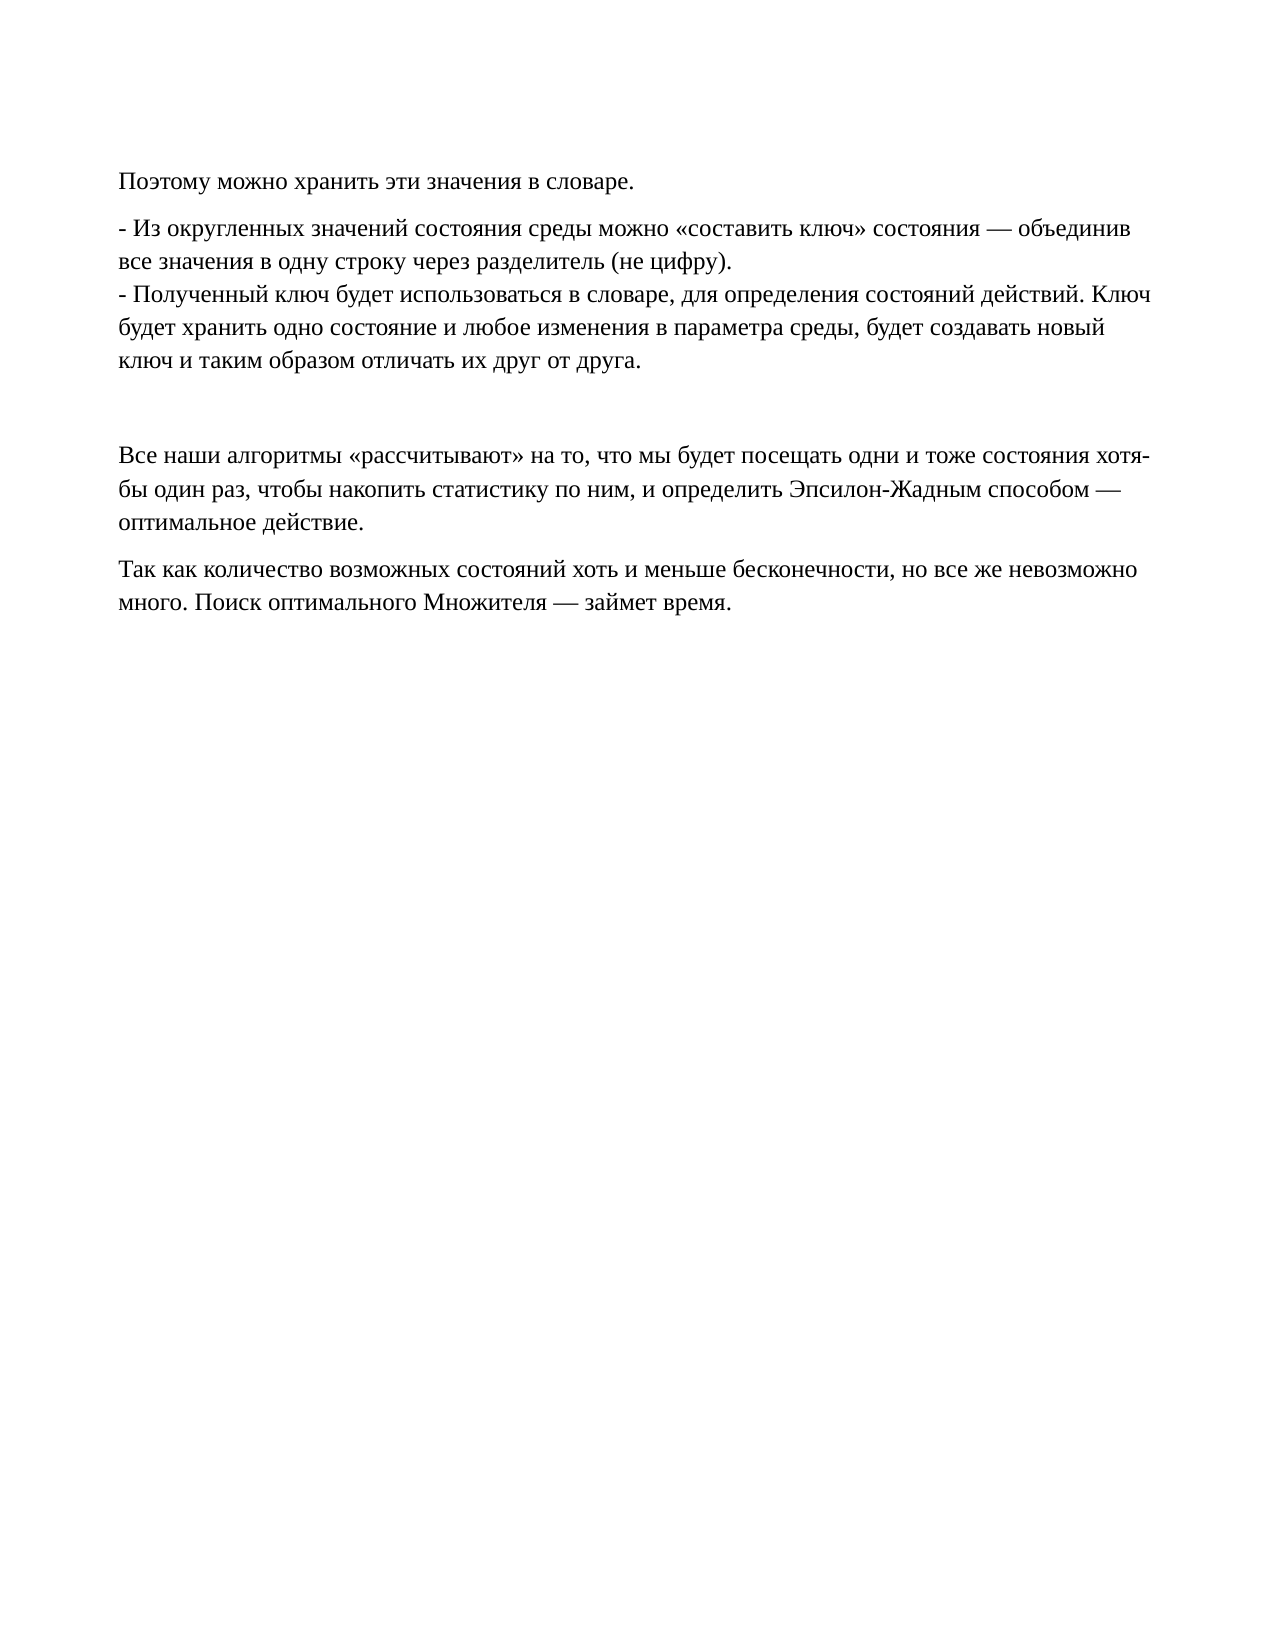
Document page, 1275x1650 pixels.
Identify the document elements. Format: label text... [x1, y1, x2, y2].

text Все наши алгоритмы «рассчитывают» на то, что мы будет посещать одни и тоже состояния хотя-бы один раз, чтобы накопить статистику по ним, и определить Эпсилон-Жадным способом — оптимальное действие. [118, 441, 1157, 535]
text Так как количество возможных состояний хоть и меньше бесконечности, но все же невозможно много. Поиск оптимального Множителя — займет время. [118, 554, 1157, 616]
text Поэтому можно хранить эти значения в словаре. [118, 166, 1157, 194]
text - Из округленных значений состояния среды можно «составить ключ» состояния — объединив все значения в одну строку через разделитель (не цифру). - Полученный ключ будет использоваться в словаре, для определения состояний действий. Ключ будет хранить одно состояние и любое изменения в параметра среды, будет создавать новый ключ и таким образом отличать их друг от друга. [118, 213, 1157, 374]
